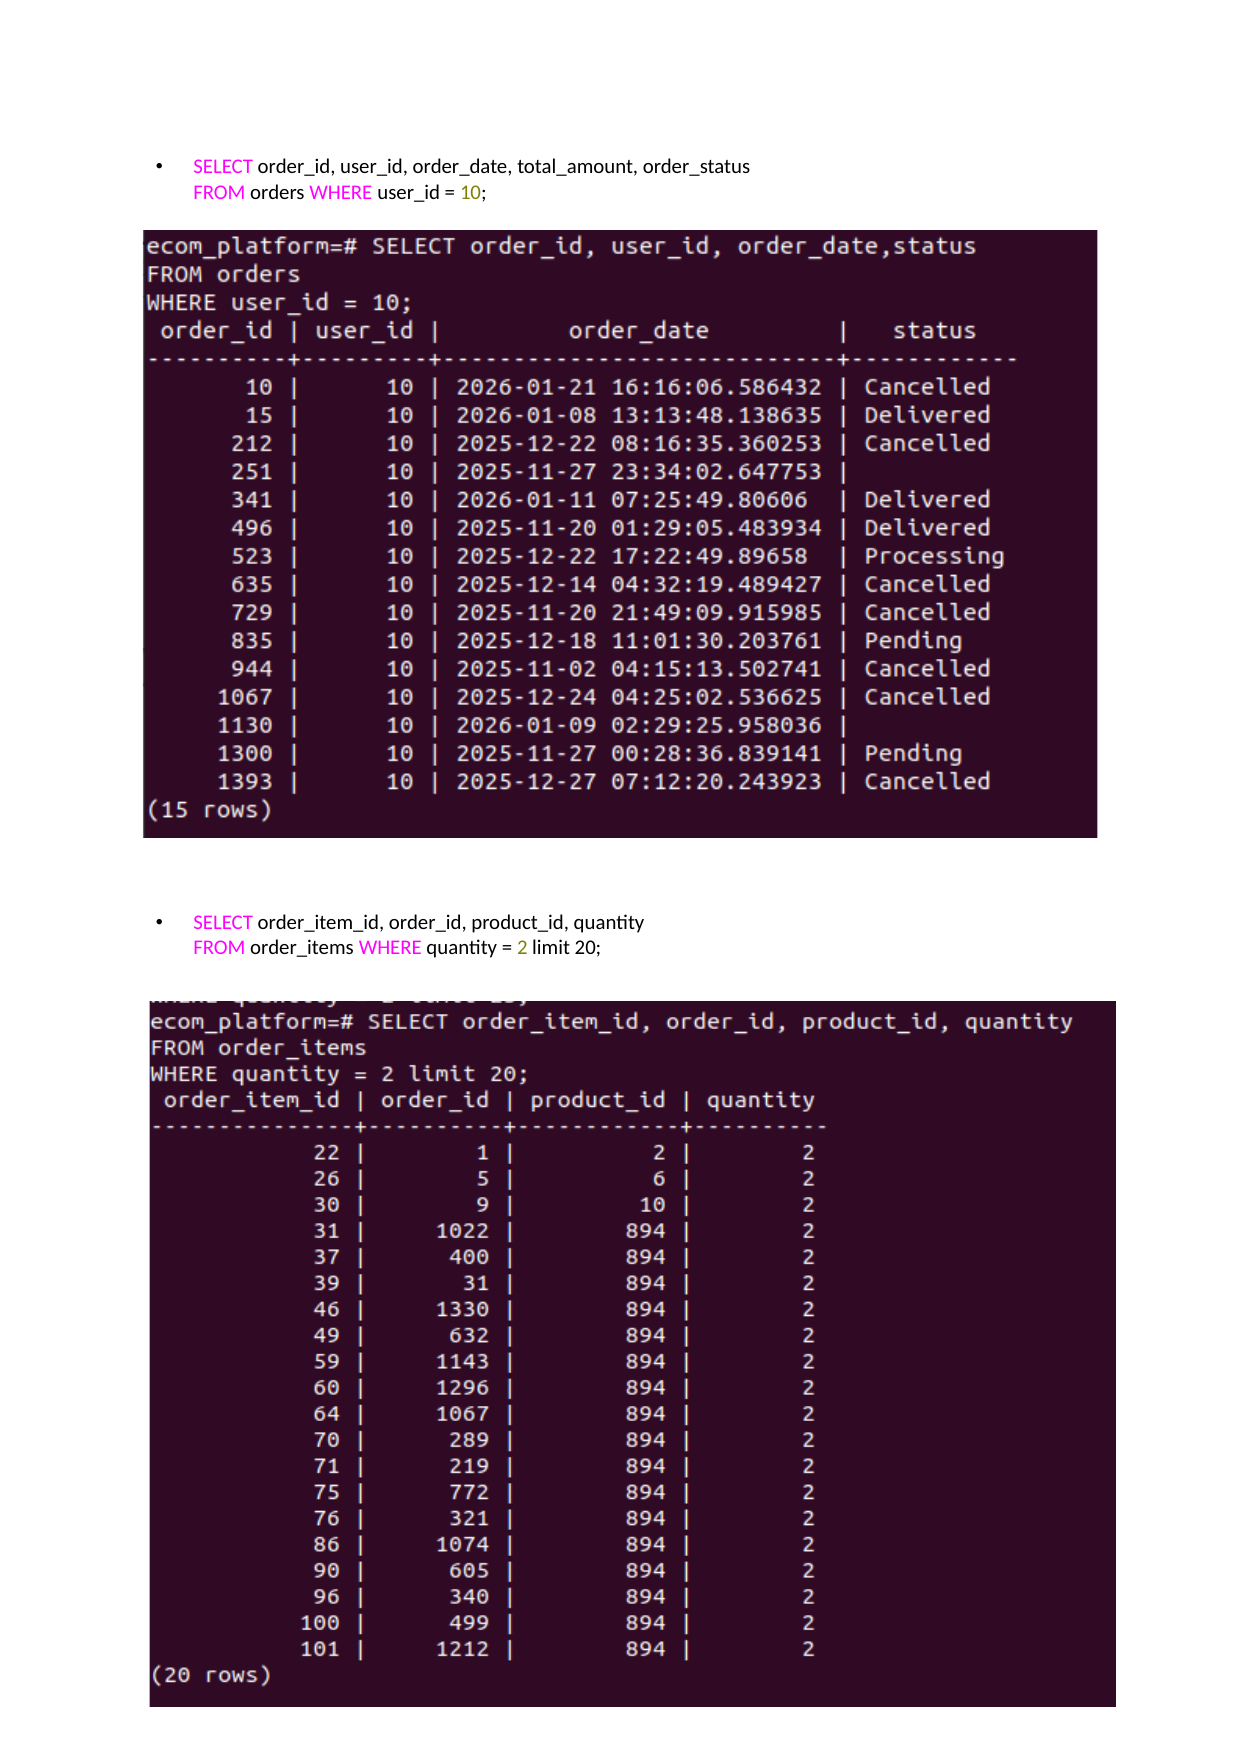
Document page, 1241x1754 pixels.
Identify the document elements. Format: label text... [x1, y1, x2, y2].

picture [142, 230, 1098, 838]
list SELECT order_item_id, order_id, product_id, quantity [156, 909, 1122, 934]
list SELECT order_id, user_id, order_date, total_amount, order_status [156, 154, 1122, 179]
picture [149, 1001, 1116, 1707]
list FROM order_items WHERE quantity = 2 limit 20; [156, 934, 1122, 960]
list FROM orders WHERE user_id = 10; [156, 179, 1122, 204]
